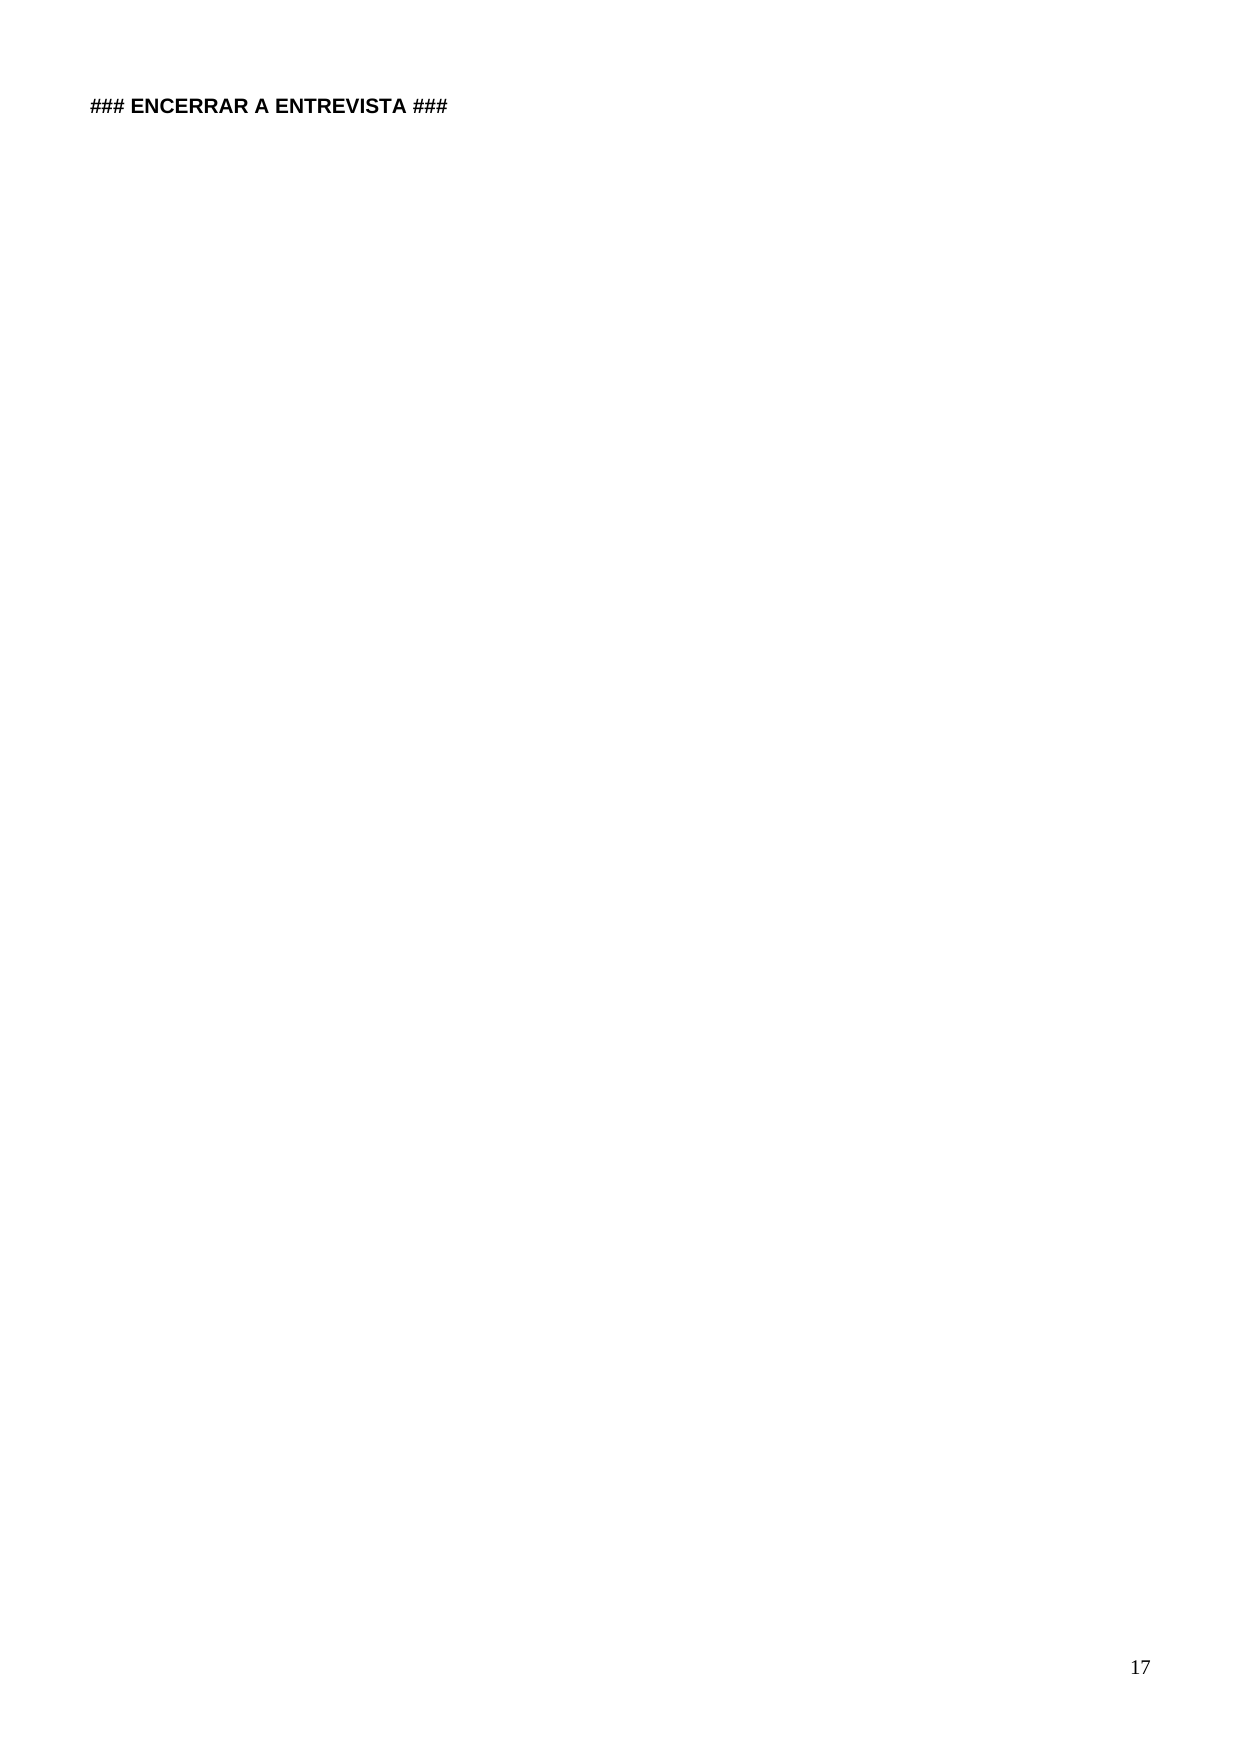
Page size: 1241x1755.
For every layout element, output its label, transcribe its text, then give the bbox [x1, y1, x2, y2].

text ### ENCERRAR A ENTREVISTA ### [90, 94, 1151, 118]
